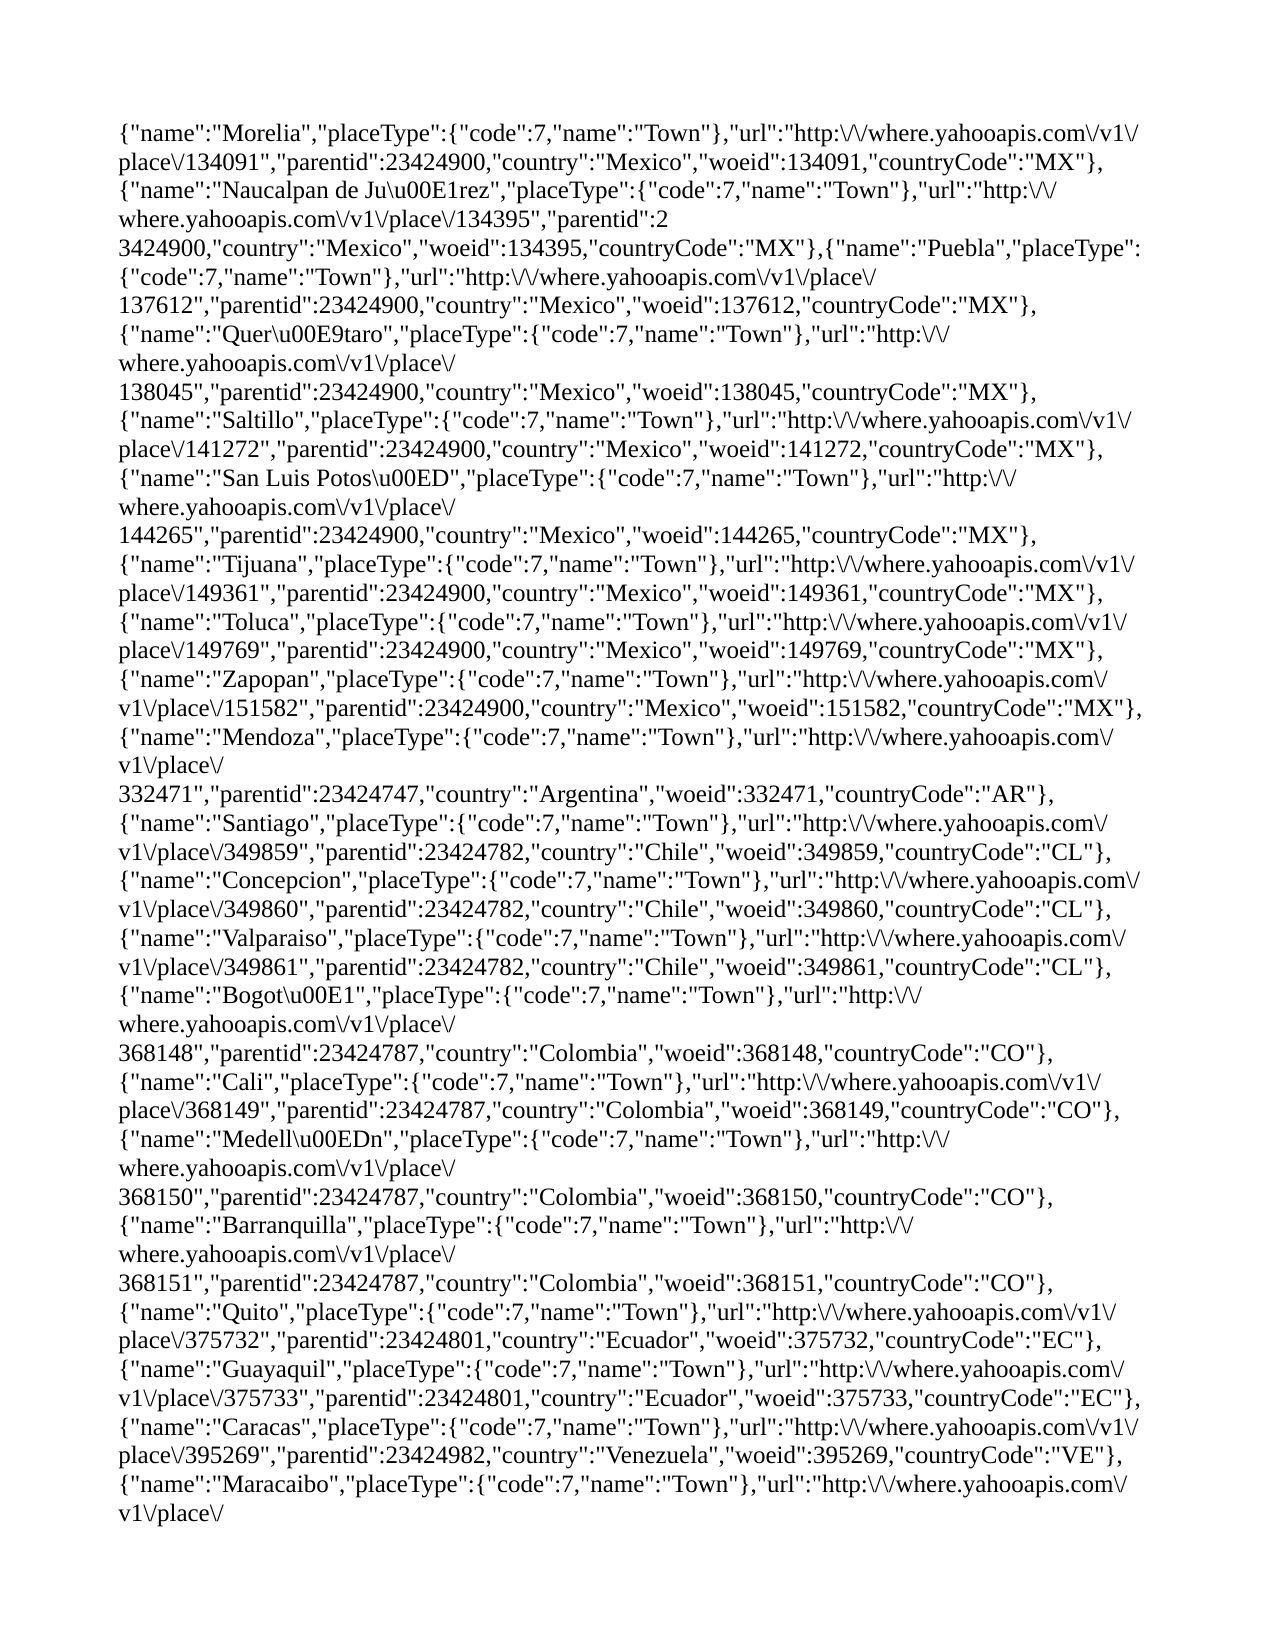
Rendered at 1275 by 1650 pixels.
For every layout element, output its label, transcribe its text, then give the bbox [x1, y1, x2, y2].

text 3424900,"country":"Mexico","woeid":134395,"countryCode":"MX"},{"name":"Puebla","placeType":{"code":7,"name":"Town"},"url":"http:\/\/where.yahooapis.com\/v1\/place\/137612","parentid":23424900,"country":"Mexico","woeid":137612,"countryCode":"MX"},{"name":"Quer\u00E9taro","placeType":{"code":7,"name":"Town"},"url":"http:\/\/where.yahooapis.com\/v1\/place\/138045","parentid":23424900,"country":"Mexico","woeid":138045,"countryCode":"MX"},{"name":"Saltillo","placeType":{"code":7,"name":"Town"},"url":"http:\/\/where.yahooapis.com\/v1\/place\/141272","parentid":23424900,"country":"Mexico","woeid":141272,"countryCode":"MX"},{"name":"San Luis Potos\u00ED","placeType":{"code":7,"name":"Town"},"url":"http:\/\/where.yahooapis.com\/v1\/place\/144265","parentid":23424900,"country":"Mexico","woeid":144265,"countryCode":"MX"},{"name":"Tijuana","placeType":{"code":7,"name":"Town"},"url":"http:\/\/where.yahooapis.com\/v1\/place\/149361","parentid":23424900,"country":"Mexico","woeid":149361,"countryCode":"MX"},{"name":"Toluca","placeType":{"code":7,"name":"Town"},"url":"http:\/\/where.yahooapis.com\/v1\/place\/149769","parentid":23424900,"country":"Mexico","woeid":149769,"countryCode":"MX"},{"name":"Zapopan","placeType":{"code":7,"name":"Town"},"url":"http:\/\/where.yahooapis.com\/v1\/place\/151582","parentid":23424900,"country":"Mexico","woeid":151582,"countryCode":"MX"},{"name":"Mendoza","placeType":{"code":7,"name":"Town"},"url":"http:\/\/where.yahooapis.com\/v1\/place\/332471","parentid":23424747,"country":"Argentina","woeid":332471,"countryCode":"AR"},{"name":"Santiago","placeType":{"code":7,"name":"Town"},"url":"http:\/\/where.yahooapis.com\/v1\/place\/349859","parentid":23424782,"country":"Chile","woeid":349859,"countryCode":"CL"},{"name":"Concepcion","placeType":{"code":7,"name":"Town"},"url":"http:\/\/where.yahooapis.com\/v1\/place\/349860","parentid":23424782,"country":"Chile","woeid":349860,"countryCode":"CL"},{"name":"Valparaiso","placeType":{"code":7,"name":"Town"},"url":"http:\/\/where.yahooapis.com\/v1\/place\/349861","parentid":23424782,"country":"Chile","woeid":349861,"countryCode":"CL"},{"name":"Bogot\u00E1","placeType":{"code":7,"name":"Town"},"url":"http:\/\/where.yahooapis.com\/v1\/place\/368148","parentid":23424787,"country":"Colombia","woeid":368148,"countryCode":"CO"},{"name":"Cali","placeType":{"code":7,"name":"Town"},"url":"http:\/\/where.yahooapis.com\/v1\/place\/368149","parentid":23424787,"country":"Colombia","woeid":368149,"countryCode":"CO"},{"name":"Medell\u00EDn","placeType":{"code":7,"name":"Town"},"url":"http:\/\/where.yahooapis.com\/v1\/place\/368150","parentid":23424787,"country":"Colombia","woeid":368150,"countryCode":"CO"},{"name":"Barranquilla","placeType":{"code":7,"name":"Town"},"url":"http:\/\/where.yahooapis.com\/v1\/place\/368151","parentid":23424787,"country":"Colombia","woeid":368151,"countryCode":"CO"},{"name":"Quito","placeType":{"code":7,"name":"Town"},"url":"http:\/\/where.yahooapis.com\/v1\/place\/375732","parentid":23424801,"country":"Ecuador","woeid":375732,"countryCode":"EC"},{"name":"Guayaquil","placeType":{"code":7,"name":"Town"},"url":"http:\/\/where.yahooapis.com\/v1\/place\/375733","parentid":23424801,"country":"Ecuador","woeid":375733,"countryCode":"EC"},{"name":"Caracas","placeType":{"code":7,"name":"Town"},"url":"http:\/\/where.yahooapis.com\/v1\/place\/395269","parentid":23424982,"country":"Venezuela","woeid":395269,"countryCode":"VE"},{"name":"Maracaibo","placeType":{"code":7,"name":"Town"},"url":"http:\/\/where.yahooapis.com\/v1\/place\/ [118, 233, 1157, 1527]
text {"name":"Morelia","placeType":{"code":7,"name":"Town"},"url":"http:\/\/where.yahooapis.com\/v1\/place\/134091","parentid":23424900,"country":"Mexico","woeid":134091,"countryCode":"MX"},{"name":"Naucalpan de Ju\u00E1rez","placeType":{"code":7,"name":"Town"},"url":"http:\/\/where.yahooapis.com\/v1\/place\/134395","parentid":2 [118, 118, 1157, 233]
